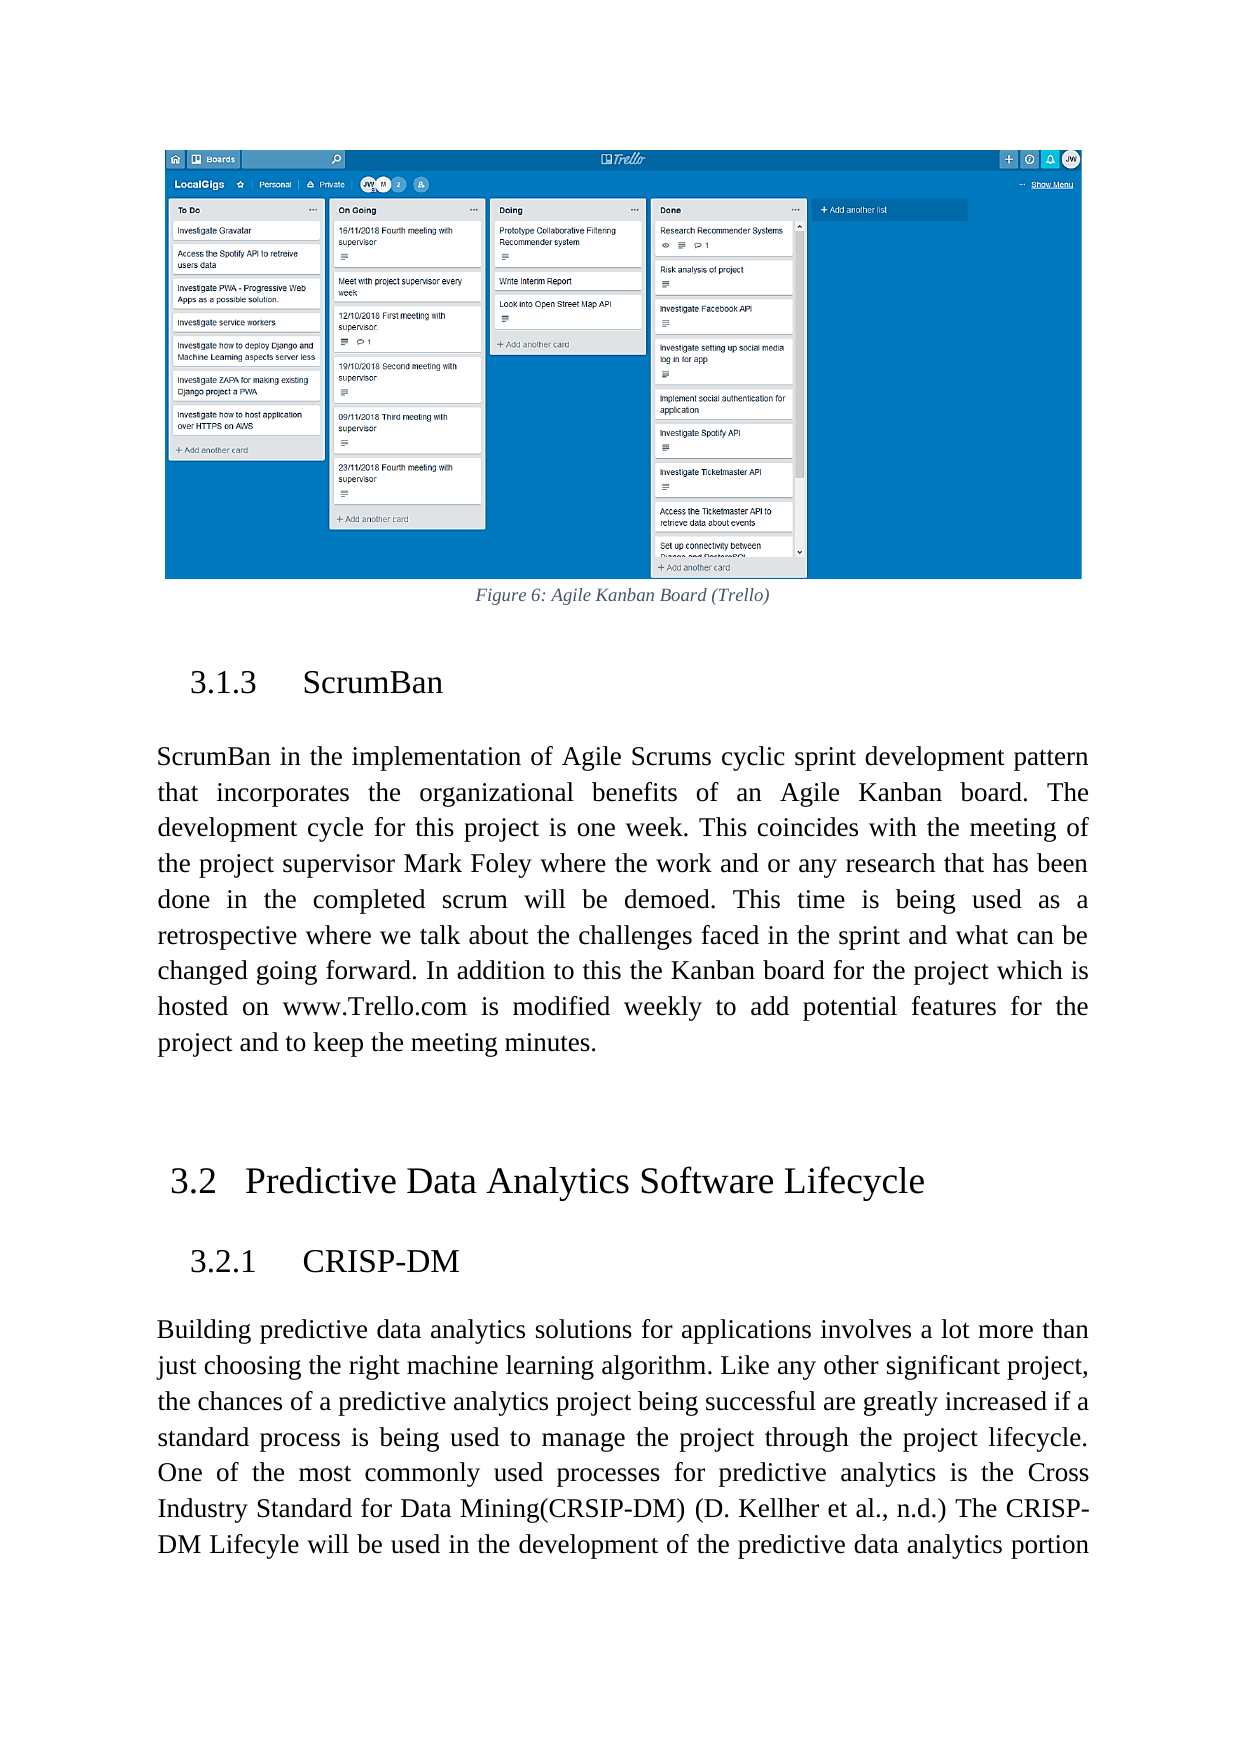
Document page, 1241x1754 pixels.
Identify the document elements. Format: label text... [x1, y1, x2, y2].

subtitle CRISP-DM [190, 1242, 1090, 1280]
text Building predictive data analytics solutions for applications involves a lot more than just choosing the right machine learning algorithm. Like any other significant project, the chances of a predictive analytics project being successful are greatly increased if a standard process is being used to manage the project through the project lifecycle. One of the most commonly used processes for predictive analytics is the Cross Industry Standard for Data Mining(CRSIP-DM) (D. Kellher et al., n.d.) The CRISP-DM Lifecyle will be used in the development of the predictive data analytics portion [156, 1313, 1090, 1559]
subtitle Predictive Data Analytics Software Lifecycle [170, 1158, 1090, 1202]
text ScrumBan in the implementation of Agile Scrums cyclic sprint development pattern that incorporates the organizational benefits of an Agile Kanban board. The development cycle for this project is one week. This coincides with the meeting of the project supervisor Mark Foley where the work and or any research that has been done in the completed scrum will be demoed. This time is being used as a retrospective where we talk about the challenges faced in the sprint and what can be changed going forward. In addition to this the Kanban board for the project which is hosted on www.Trello.com is modified weekly to add potential features for the project and to keep the meeting minutes. [156, 740, 1090, 1057]
subtitle ScrumBan [190, 662, 1090, 701]
text Figure 6: Agile Kanban Board (Trello) [156, 584, 1090, 605]
